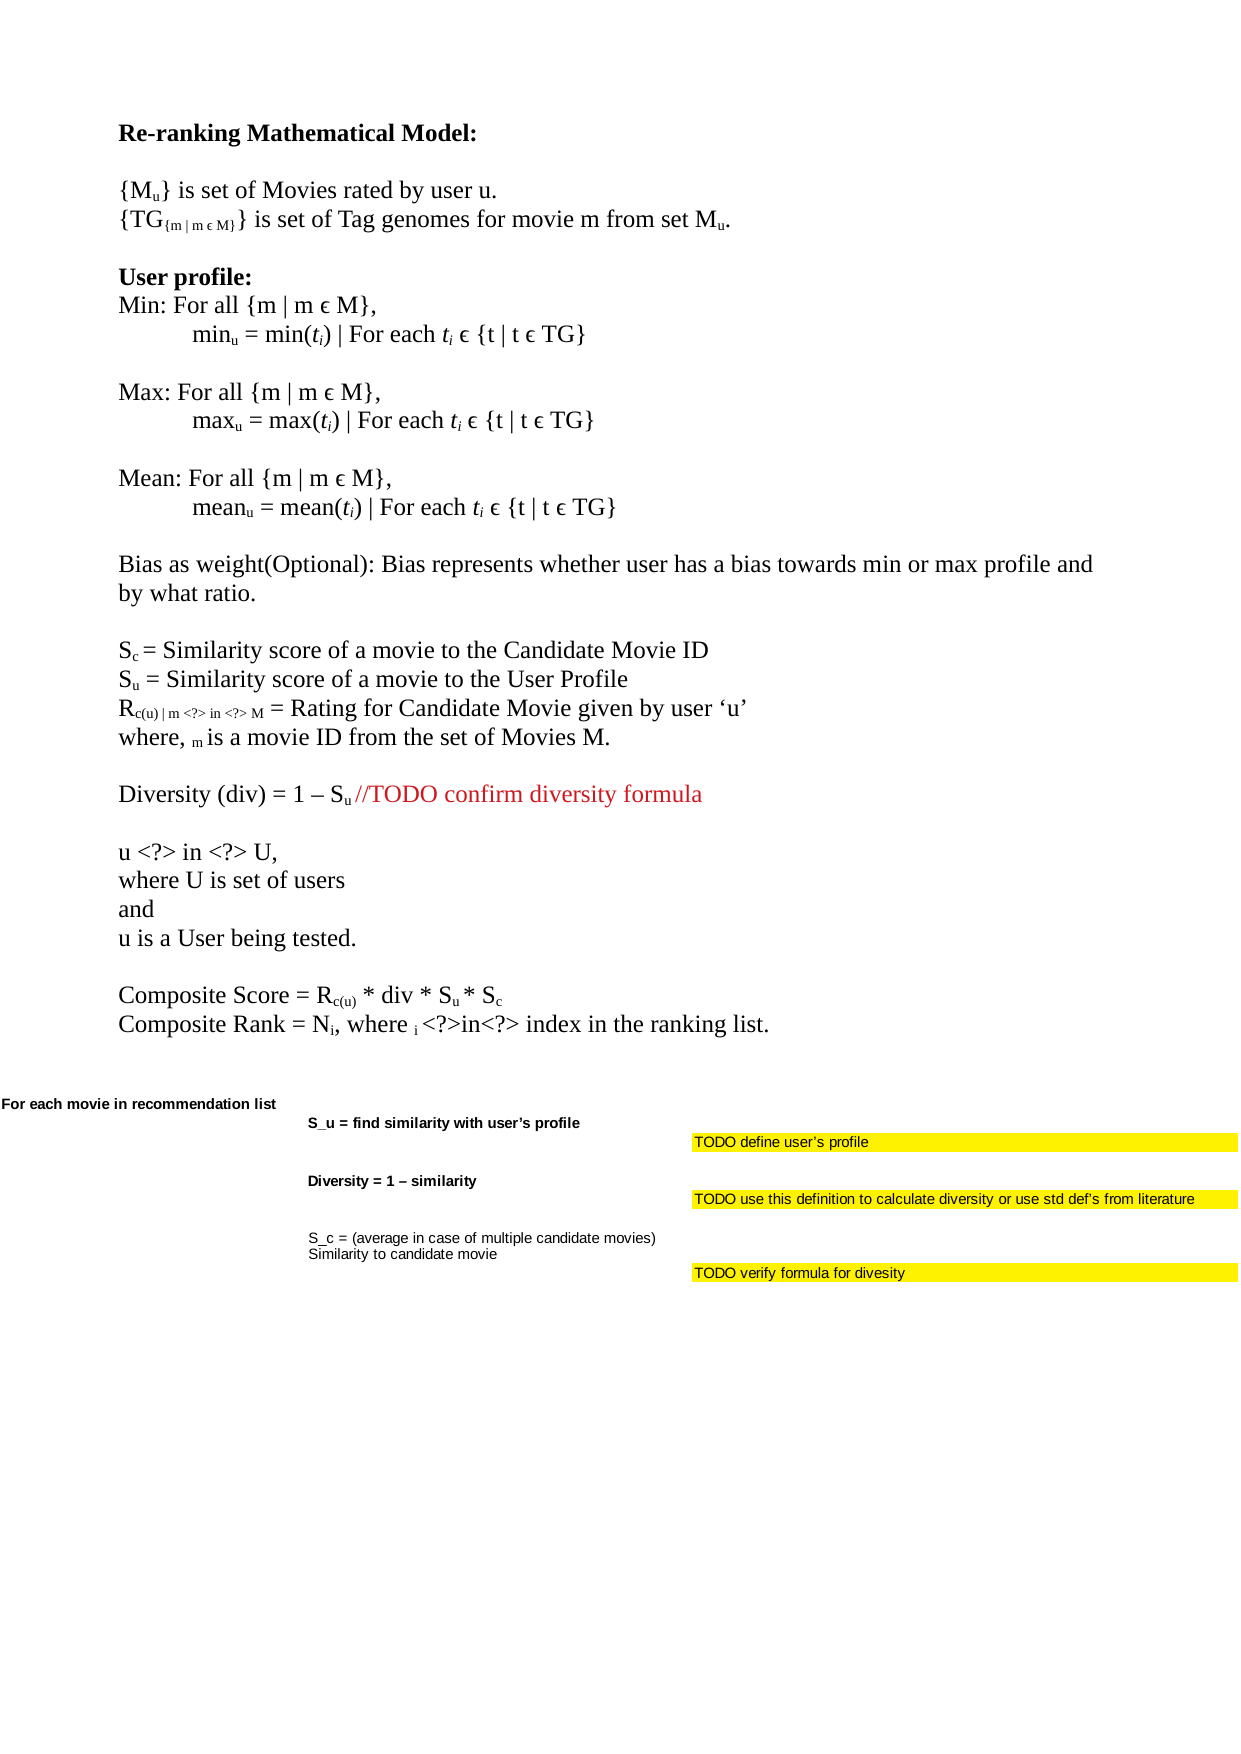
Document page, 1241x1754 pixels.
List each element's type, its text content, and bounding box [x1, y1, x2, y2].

text maxu = max(ti) | For each ti ϵ {t | t ϵ TG} [118, 406, 1122, 434]
text Max: For all {m | m ϵ M}, [118, 377, 1122, 406]
text Composite Score = Rc(u) * div * Su * Sc [118, 981, 1122, 1009]
text and [118, 894, 1122, 923]
text Bias as weight(Optional): Bias represents whether user has a bias towards min or max profile and by what ratio. [118, 549, 1122, 607]
text Sc = Similarity score of a movie to the Candidate Movie ID [118, 636, 1122, 664]
text Mean: For all {m | m ϵ M}, [118, 463, 1122, 492]
text Diversity (div) = 1 – Su //TODO confirm diversity formula [118, 779, 1122, 808]
text u is a User being tested. [118, 923, 1122, 952]
text Su = Similarity score of a movie to the User Profile [118, 664, 1122, 693]
text Rc(u) | m <?> in <?> M = Rating for Candidate Movie given by user ‘u’ [118, 693, 1122, 722]
text meanu = mean(ti) | For each ti ϵ {t | t ϵ TG} [118, 492, 1122, 521]
text Min: For all {m | m ϵ M}, [118, 291, 1122, 319]
text Composite Rank = Ni, where i <?>in<?> index in the ranking list. [118, 1009, 1122, 1038]
text u <?> in <?> U, [118, 837, 1122, 866]
text {Mu} is set of Movies rated by user u. [118, 176, 1122, 204]
text where U is set of users [118, 866, 1122, 894]
text User profile: [118, 262, 1122, 291]
text where, m is a movie ID from the set of Movies M. [118, 722, 1122, 751]
text minu = min(ti) | For each ti ϵ {t | t ϵ TG} [118, 319, 1122, 348]
text {TG{m | m ϵ M}} is set of Tag genomes for movie m from set Mu. [118, 204, 1122, 233]
text Re-ranking Mathematical Model: [118, 118, 1122, 147]
